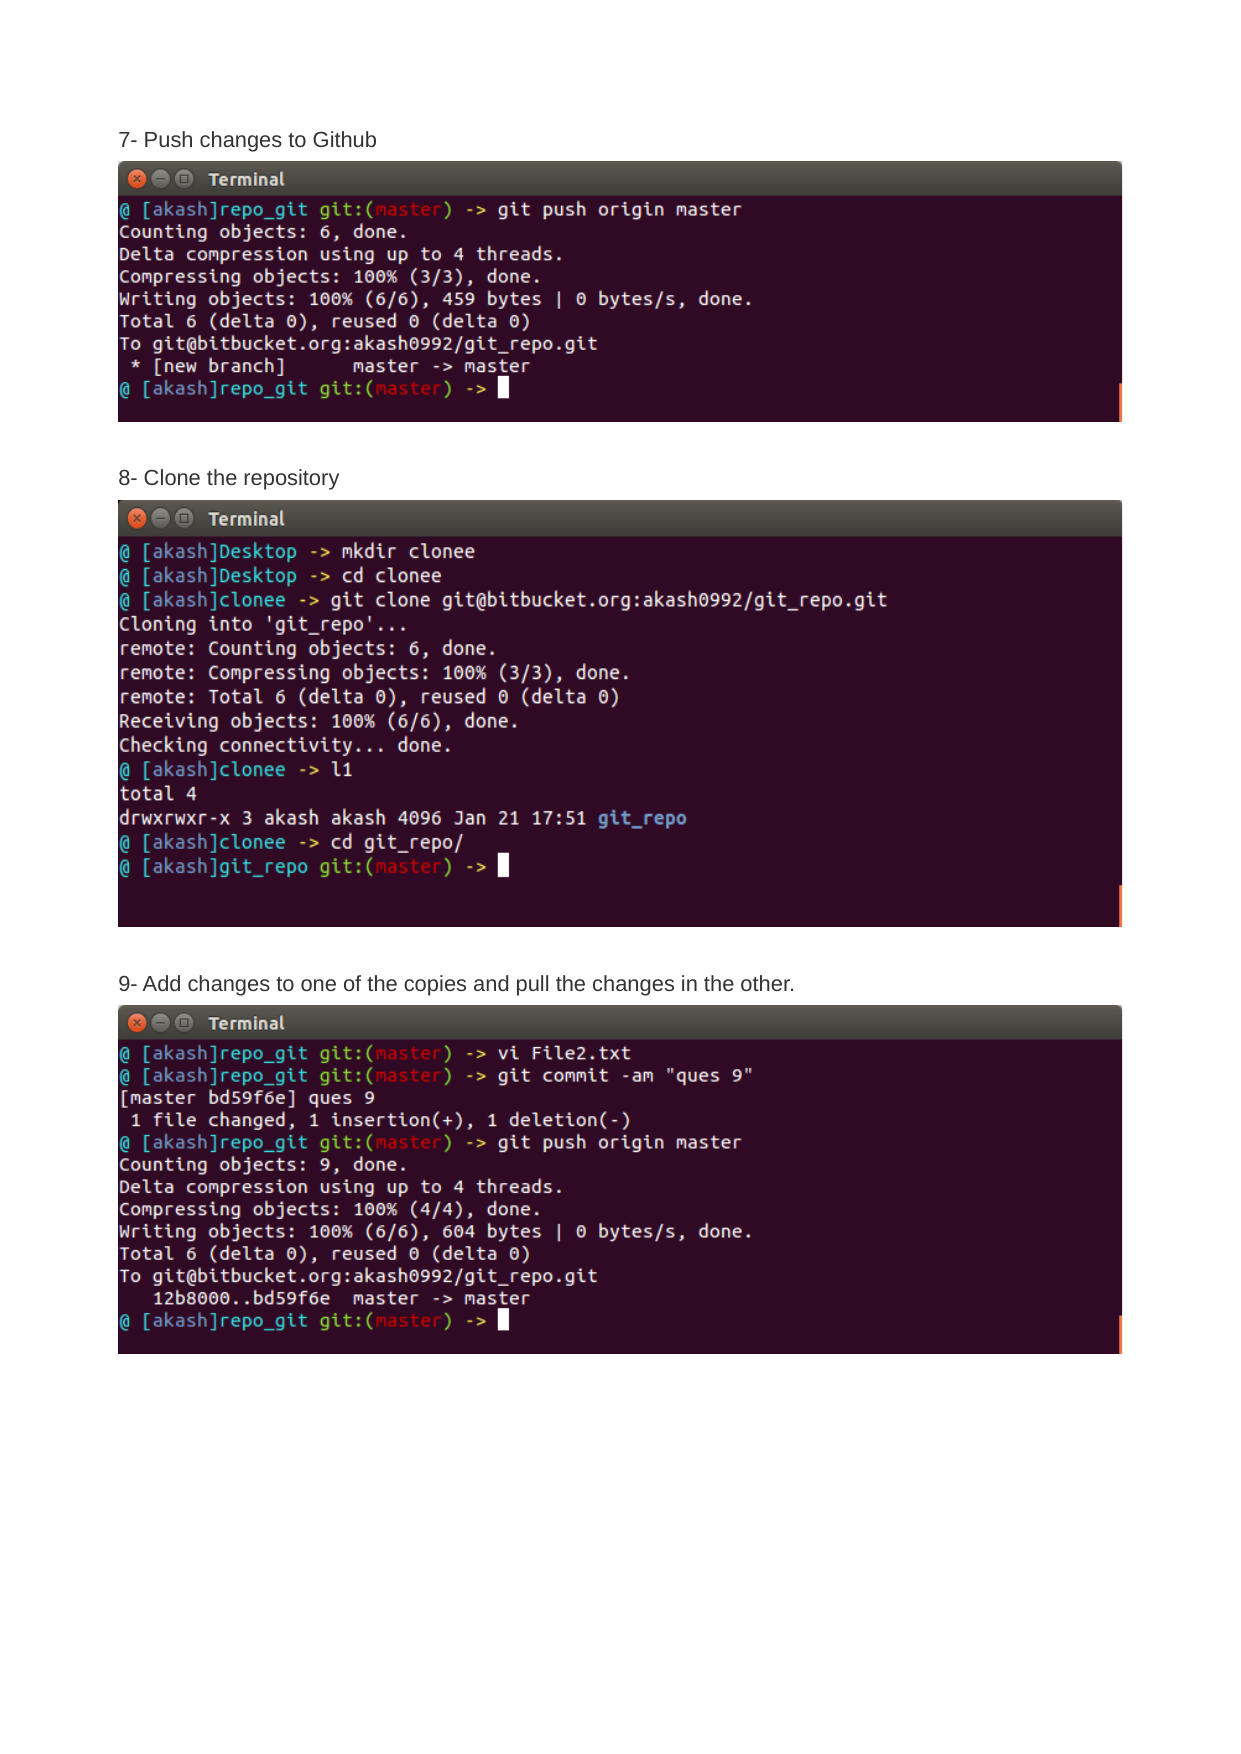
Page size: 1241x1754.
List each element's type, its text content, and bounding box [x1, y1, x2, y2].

picture [118, 500, 1123, 927]
text 9- Add changes to one of the copies and pull the changes in the other. [118, 971, 1122, 996]
text 7- Push changes to Github [118, 127, 1122, 152]
picture [118, 1005, 1123, 1354]
picture [118, 161, 1123, 422]
text 8- Clone the repository [118, 465, 1122, 491]
